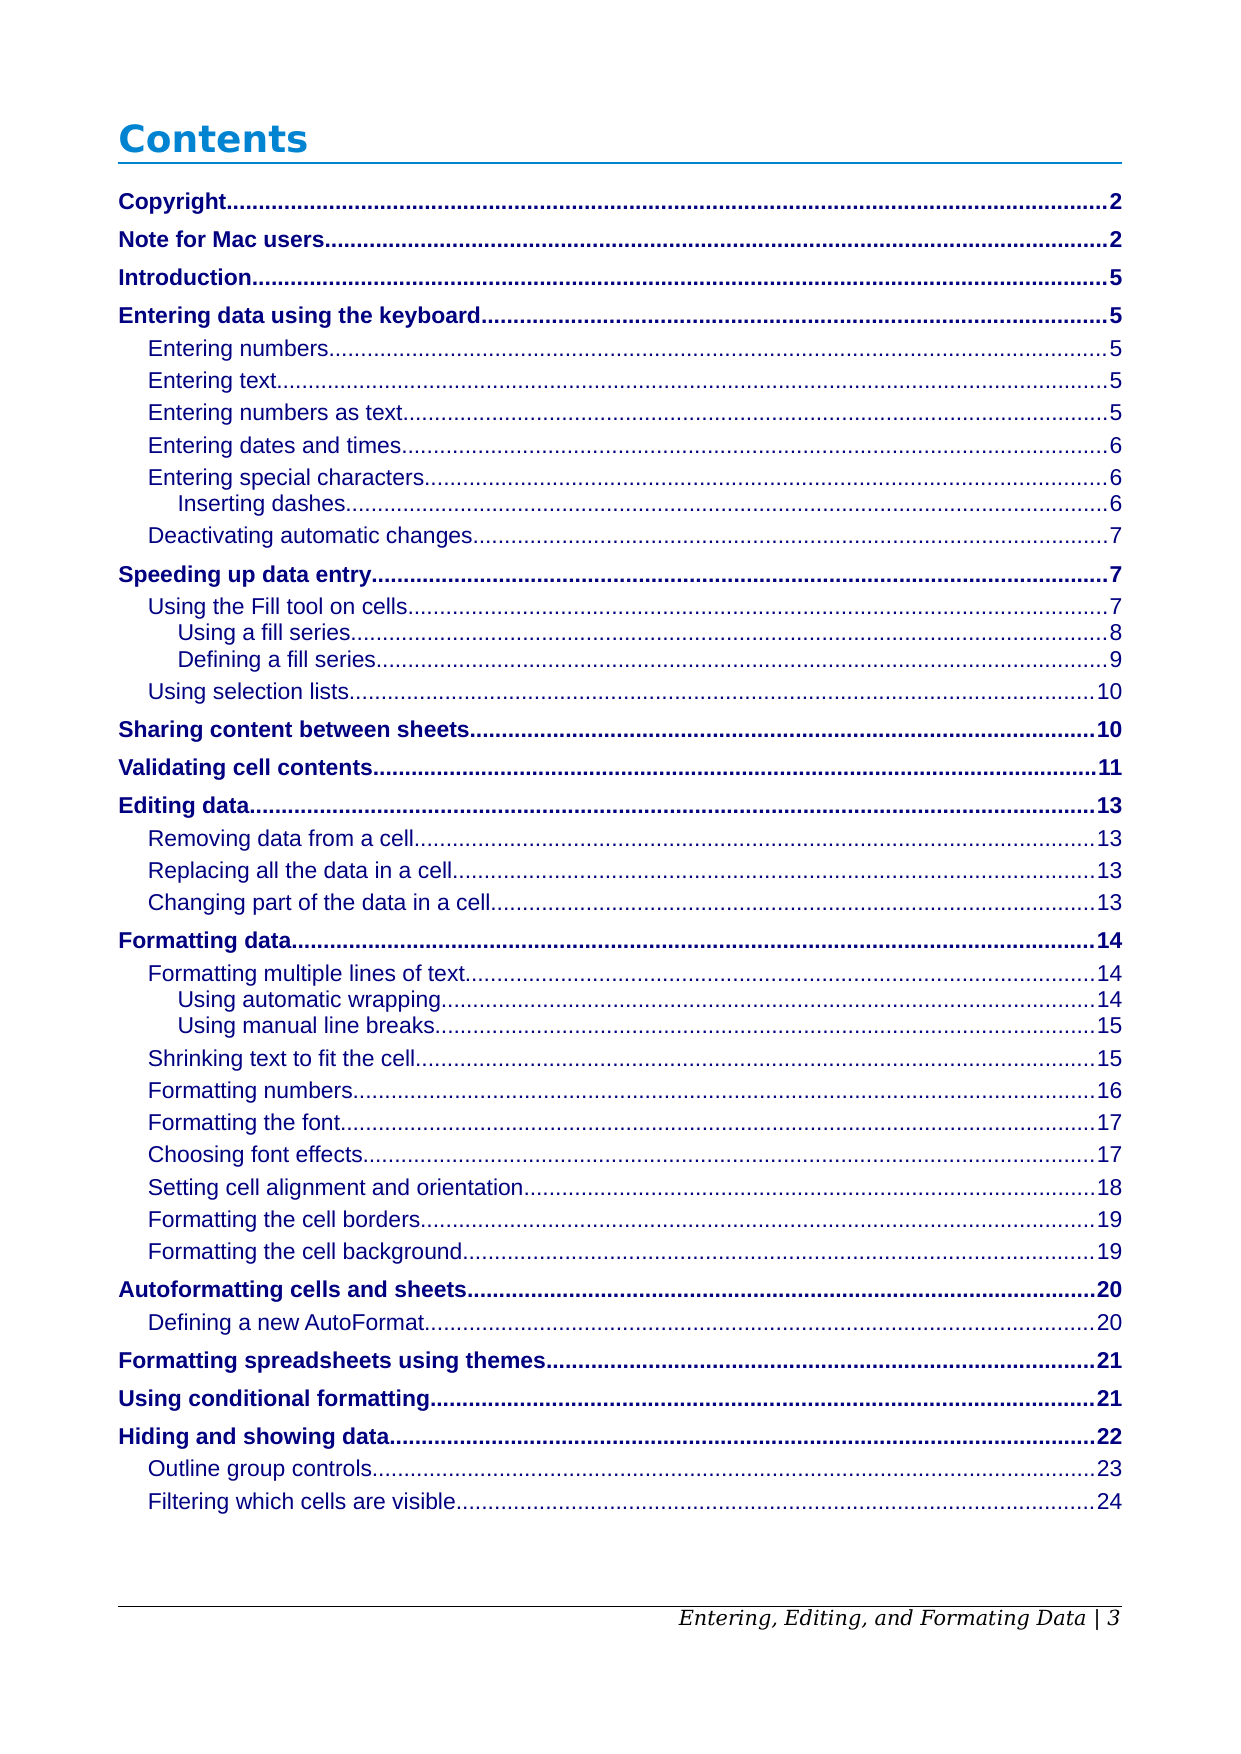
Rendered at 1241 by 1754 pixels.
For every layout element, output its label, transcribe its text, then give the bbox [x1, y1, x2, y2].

text Formatting spreadsheets using themes 21 [118, 1347, 1122, 1373]
text Using selection lists 10 [148, 678, 1122, 704]
text Sharing content between sheets 10 [118, 716, 1122, 742]
text Entering numbers as text 5 [148, 399, 1122, 426]
text Removing data from a cell 13 [148, 824, 1122, 851]
text Inserting dashes 6 [177, 490, 1122, 517]
text Formatting data 14 [118, 927, 1122, 954]
text Using automatic wrapping 14 [177, 986, 1122, 1012]
text Using conditional formatting 21 [118, 1385, 1122, 1411]
text Note for Mac users 2 [118, 226, 1122, 252]
text Changing part of the data in a cell 13 [148, 889, 1122, 916]
text Contents [118, 118, 1122, 162]
text Formatting multiple lines of text 14 [148, 959, 1122, 986]
text Editing data 13 [118, 792, 1122, 819]
text Defining a new AutoFormat 20 [148, 1309, 1122, 1335]
text Shrinking text to fit the cell 15 [148, 1044, 1122, 1071]
text Hiding and showing data 22 [118, 1423, 1122, 1449]
text Using manual line breaks 15 [177, 1012, 1122, 1039]
text Entering data using the keyboard 5 [118, 302, 1122, 329]
text Autoformatting cells and sheets 20 [118, 1276, 1122, 1303]
text Deactivating automatic changes 7 [148, 522, 1122, 549]
text Outline group controls 23 [148, 1455, 1122, 1482]
text Filtering which cells are visible 24 [148, 1488, 1122, 1514]
text Defining a fill series 9 [177, 646, 1122, 672]
text Using a fill series 8 [177, 619, 1122, 646]
text Formatting numbers 16 [148, 1077, 1122, 1103]
text Formatting the font 17 [148, 1109, 1122, 1136]
text Entering numbers 5 [148, 335, 1122, 361]
text Speeding up data entry 7 [118, 561, 1122, 587]
text Introduction 5 [118, 264, 1122, 291]
text Using the Fill tool on cells 7 [148, 593, 1122, 619]
text Choosing font effects 17 [148, 1141, 1122, 1168]
text Formatting the cell borders 19 [148, 1206, 1122, 1232]
text Copyright 2 [118, 188, 1122, 214]
text Formatting the cell background 19 [148, 1238, 1122, 1265]
text Entering text 5 [148, 367, 1122, 393]
text Validating cell contents 11 [118, 754, 1122, 781]
text Setting cell alignment and orientation 18 [148, 1174, 1122, 1200]
text Entering special characters 6 [148, 464, 1122, 490]
text Replacing all the data in a cell 13 [148, 857, 1122, 883]
text Entering dates and times 6 [148, 432, 1122, 458]
